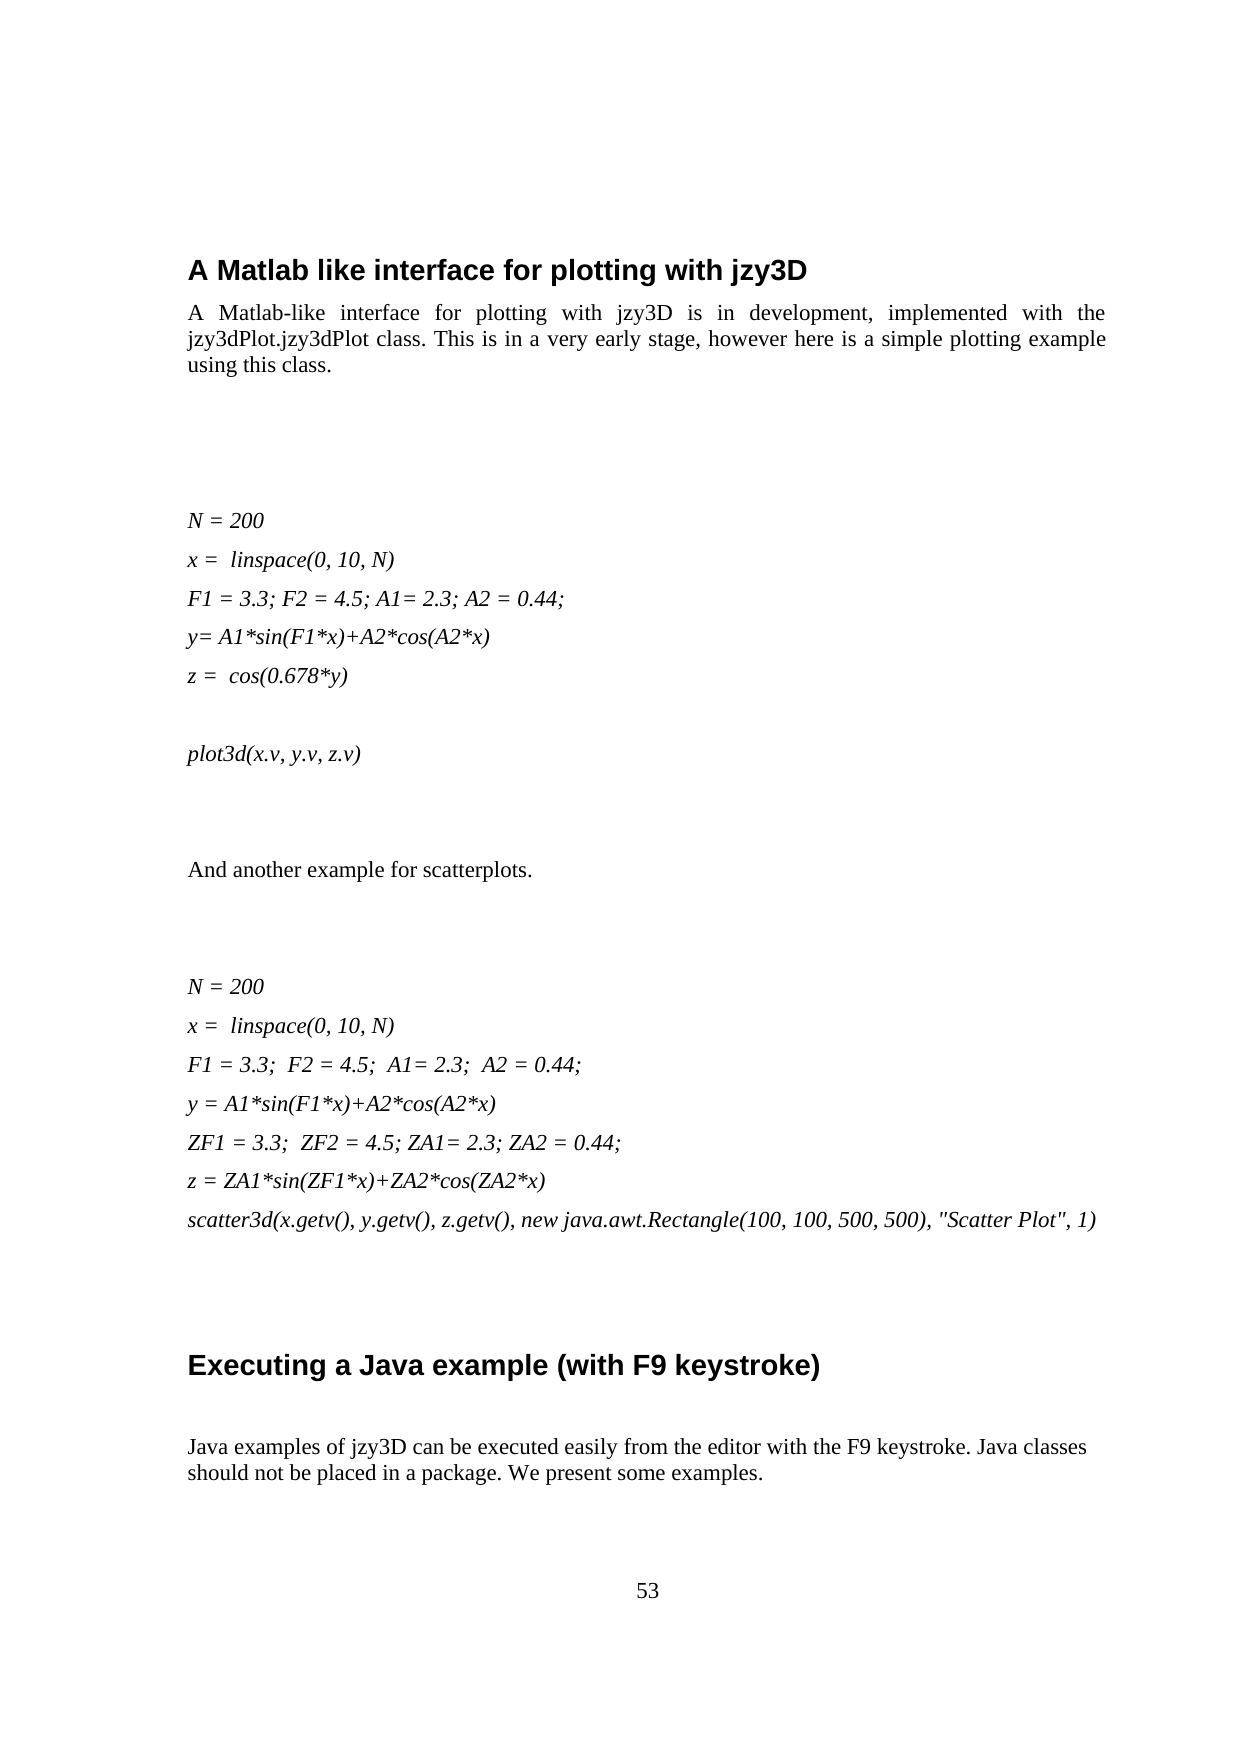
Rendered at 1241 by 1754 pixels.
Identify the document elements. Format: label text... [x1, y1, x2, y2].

text x = linspace(0, 10, N) [187, 546, 1108, 572]
text N = 200 [187, 507, 1108, 533]
text plot3d(x.v, y.v, z.v) [187, 740, 1108, 766]
text scatter3d(x.getv(), y.getv(), z.getv(), new java.awt.Rectangle(100, 100, 500, 500), "Scatter Plot", 1) [187, 1206, 1108, 1233]
text z = ZA1*sin(ZF1*x)+ZA2*cos(ZA2*x) [187, 1167, 1108, 1194]
text y = A1*sin(F1*x)+A2*cos(A2*x) [187, 1090, 1108, 1116]
text y= A1*sin(F1*x)+A2*cos(A2*x) [187, 623, 1108, 650]
subtitle A Matlab like interface for plotting with jzy3D [187, 253, 1108, 286]
text A Matlab-like interface for plotting with jzy3D is in development, implemented with the jzy3dPlot.jzy3dPlot class. This is in a very early stage, however here is a simple plotting example using this class. [187, 299, 1108, 378]
text F1 = 3.3; F2 = 4.5; A1= 2.3; A2 = 0.44; [187, 1051, 1108, 1077]
text x = linspace(0, 10, N) [187, 1012, 1108, 1038]
text N = 200 [187, 973, 1108, 999]
subtitle Executing a Java example (with F9 keystroke) [187, 1348, 1108, 1381]
text ZF1 = 3.3; ZF2 = 4.5; ZA1= 2.3; ZA2 = 0.44; [187, 1128, 1108, 1155]
text Java examples of jzy3D can be executed easily from the editor with the F9 keystroke. Java classes should not be placed in a package. We present some examples. [187, 1433, 1108, 1485]
text F1 = 3.3; F2 = 4.5; A1= 2.3; A2 = 0.44; [187, 584, 1108, 611]
text And another example for scatterplots. [187, 857, 1108, 883]
text z = cos(0.678*y) [187, 662, 1108, 689]
